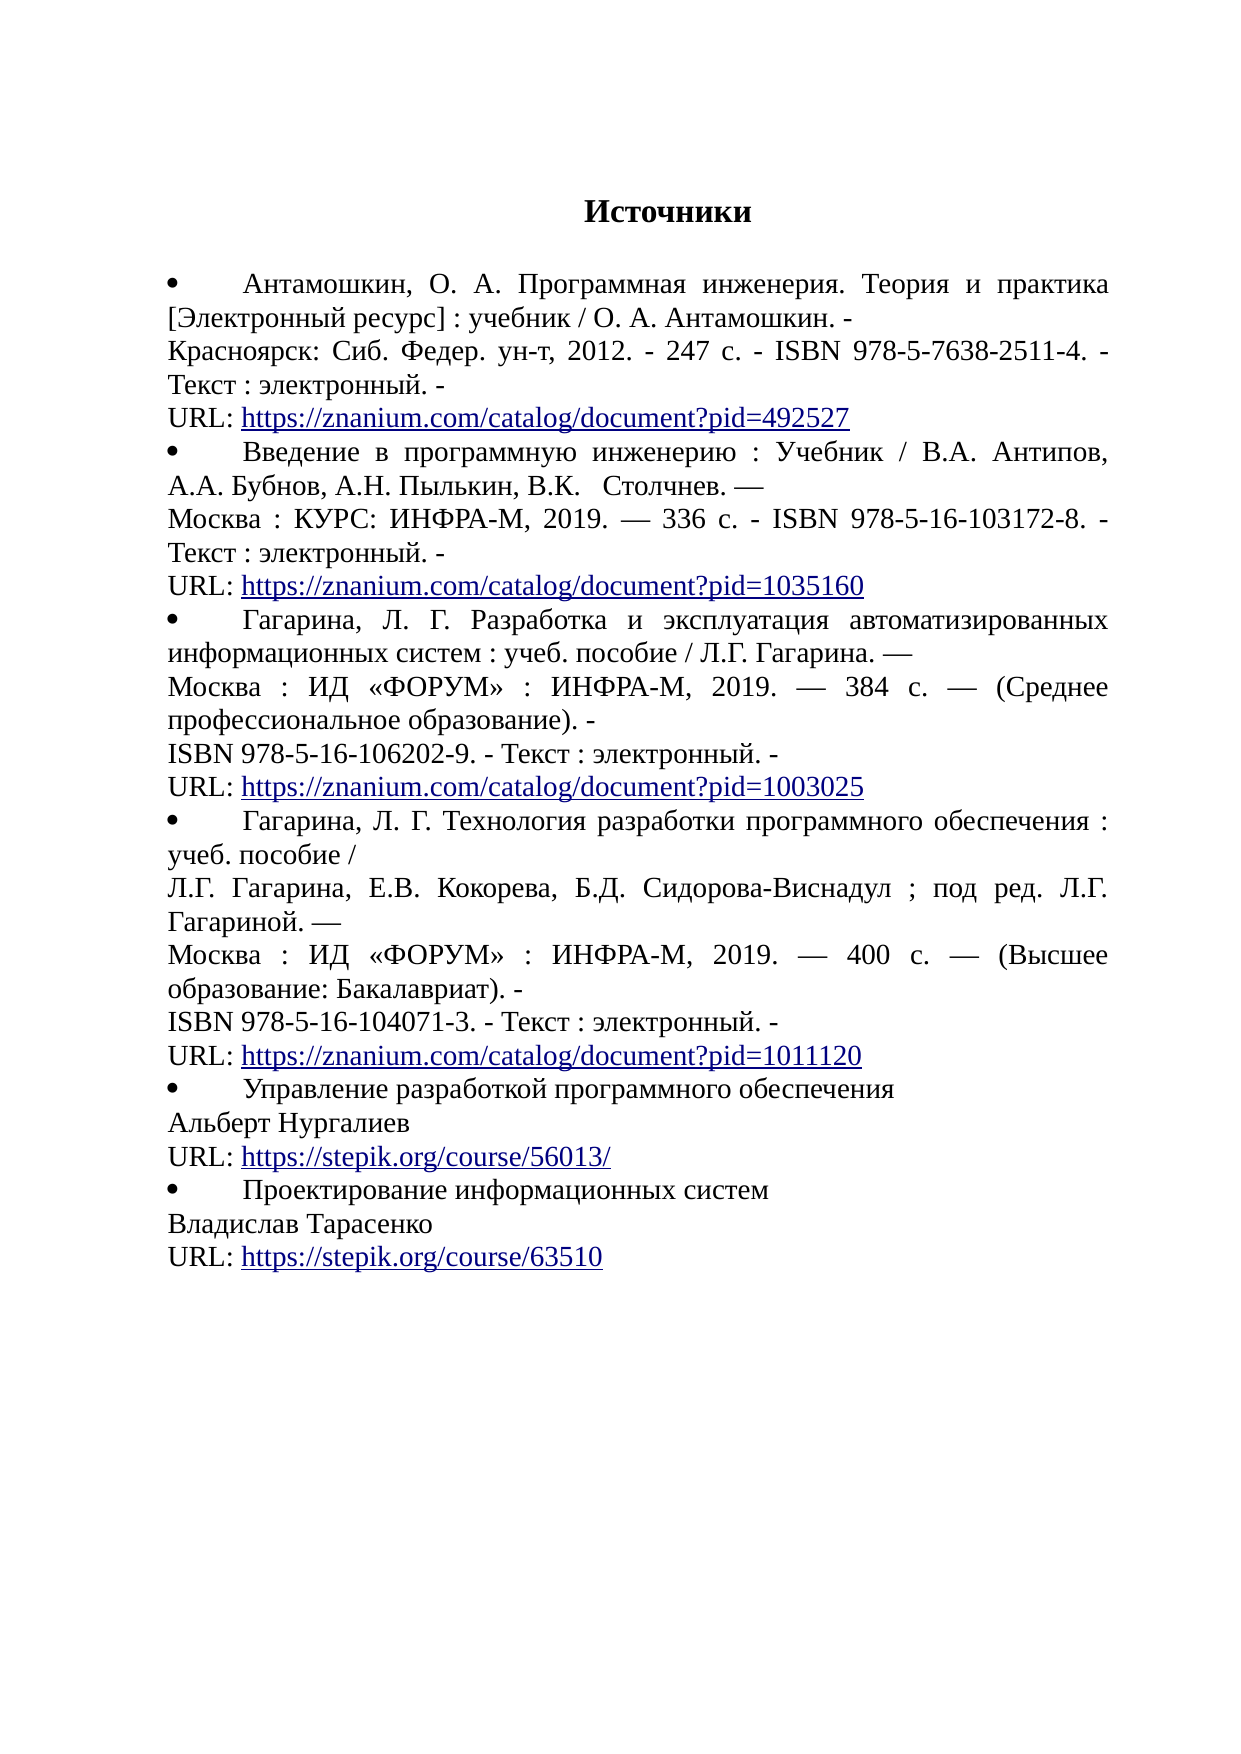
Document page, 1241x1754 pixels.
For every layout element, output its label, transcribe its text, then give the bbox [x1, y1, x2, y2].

list Управление разработкой программного обеспечения [167, 1072, 1109, 1105]
text URL: https://stepik.org/course/56013/ [167, 1139, 1109, 1172]
text Москва : ИД «ФОРУМ» : ИНФРА-М, 2019. — 400 с. — (Высшее образование: Бакалавриат). - [167, 937, 1109, 1004]
list Антамошкин, О. А. Программная инженерия. Теория и практика [Электронный ресурс] : учебник / О. А. Антамошкин. - [167, 266, 1109, 333]
text Москва : ИД «ФОРУМ» : ИНФРА-М, 2019. — 384 с. — (Среднее профессиональное образование). - [167, 669, 1109, 736]
subtitle Источники [167, 191, 1123, 229]
text URL: https://znanium.com/catalog/document?pid=1035160 [167, 568, 1109, 602]
list Гагарина, Л. Г. Технология разработки программного обеспечения : учеб. пособие / [167, 803, 1109, 870]
text URL: https://znanium.com/catalog/document?pid=1011120 [167, 1038, 1109, 1072]
list Проектирование информационных систем [167, 1172, 1109, 1206]
text URL: https://stepik.org/course/63510 [167, 1239, 1109, 1273]
text ISBN 978-5-16-106202-9. - Текст : электронный. - [167, 736, 1109, 769]
text URL: https://znanium.com/catalog/document?pid=492527 [167, 400, 1109, 434]
text Альберт Нургалиев [167, 1105, 1109, 1139]
text ISBN 978-5-16-104071-3. - Текст : электронный. - [167, 1004, 1109, 1038]
text Л.Г. Гагарина, Е.В. Кокорева, Б.Д. Сидорова-Виснадул ; под ред. Л.Г. Гагариной. — [167, 870, 1109, 937]
text Москва : КУРС: ИНФРА-М, 2019. — 336 с. - ISBN 978-5-16-103172-8. - Текст : электронный. - [167, 501, 1109, 568]
list Гагарина, Л. Г. Разработка и эксплуатация автоматизированных информационных систем : учеб. пособие / Л.Г. Гагарина. — [167, 602, 1109, 669]
text Красноярск: Сиб. Федер. ун-т, 2012. - 247 с. - ISBN 978-5-7638-2511-4. - Текст : электронный. - [167, 333, 1109, 400]
text Владислав Тарасенко [167, 1206, 1109, 1239]
list Введение в программную инженерию : Учебник / В.А. Антипов, А.А. Бубнов, А.Н. Пылькин, В.К. Столчнев. — [167, 434, 1109, 501]
text URL: https://znanium.com/catalog/document?pid=1003025 [167, 769, 1109, 803]
